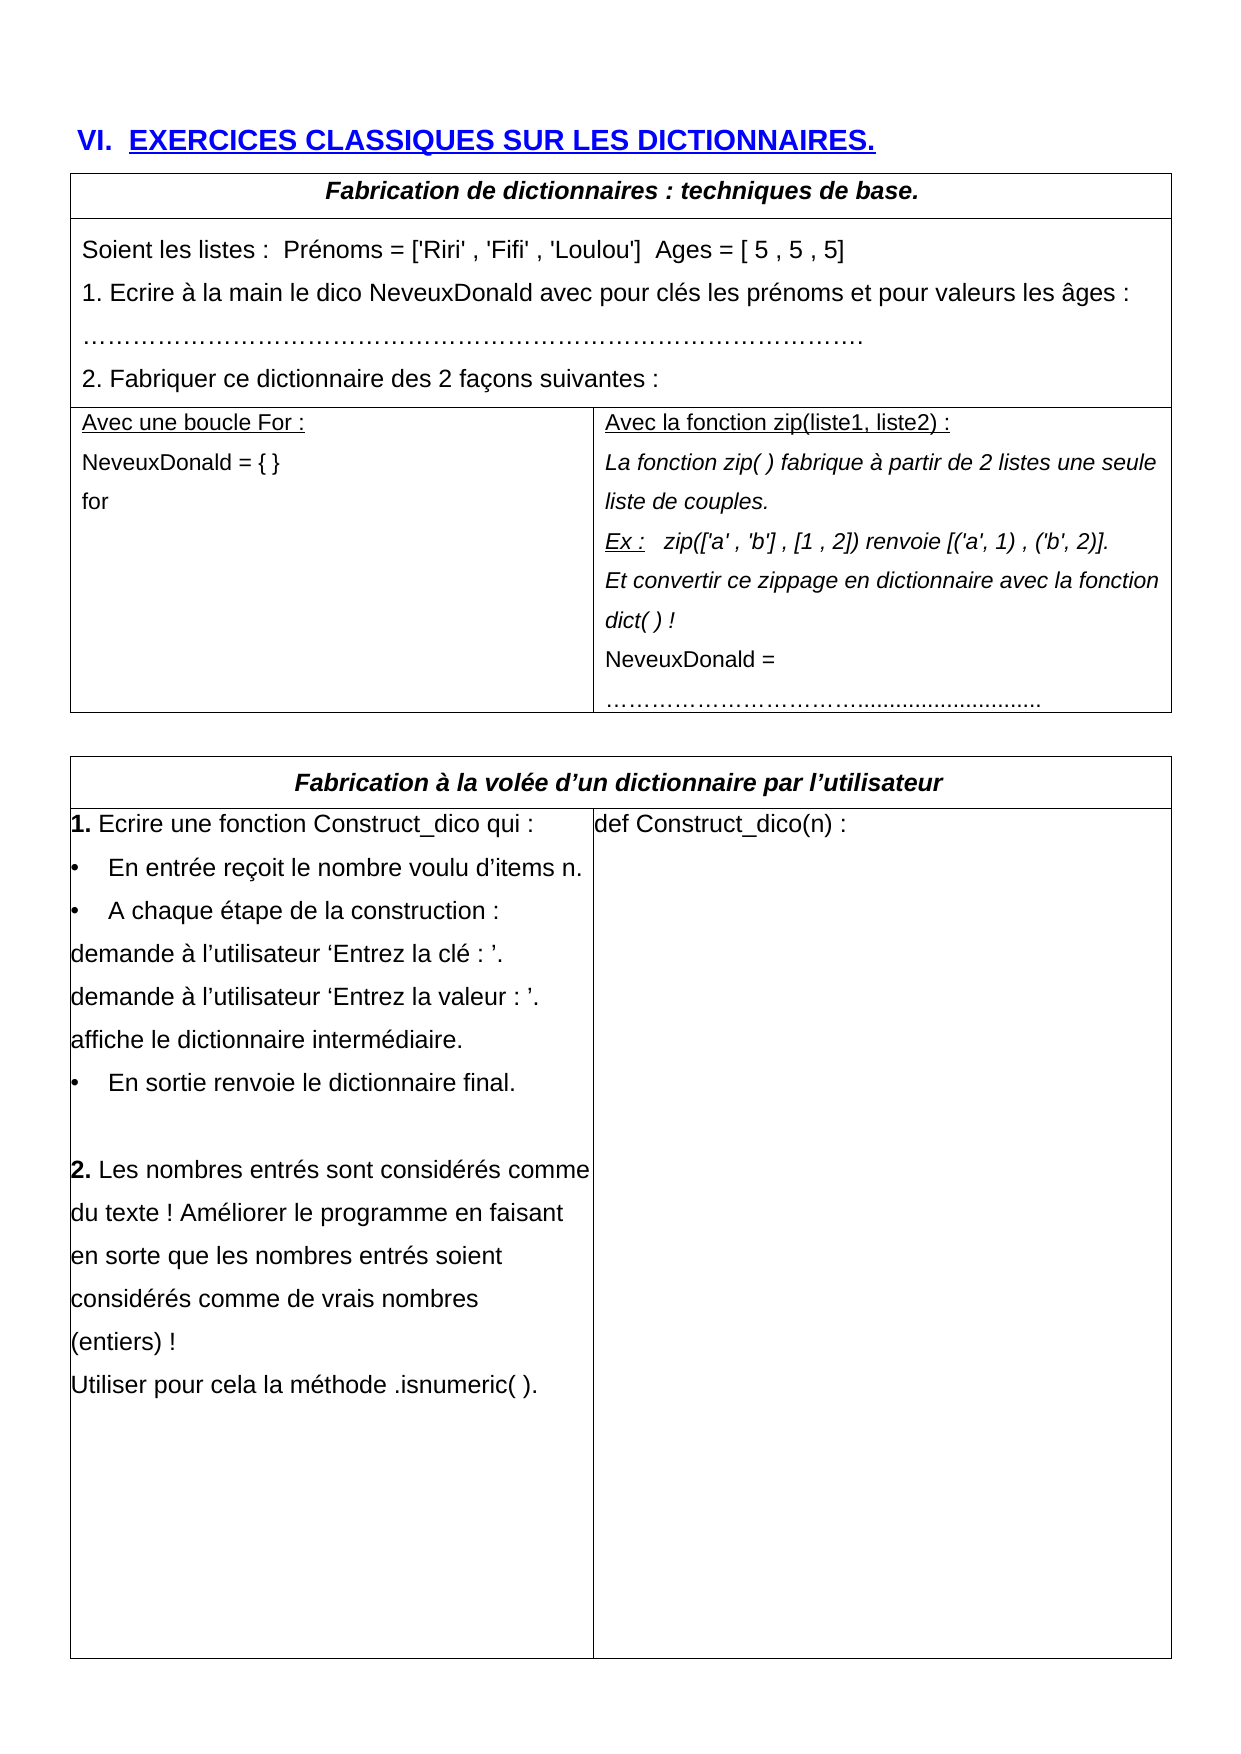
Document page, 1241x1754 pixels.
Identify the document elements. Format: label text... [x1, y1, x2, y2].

table_cell Avec la fonction zip(liste1, liste2) : La fonction zip( ) fabrique à partir de 2 listes une seule liste de couples. Ex : zip(['a' , 'b'] , [1 , 2]) renvoie [('a', 1) , ('b', 2)]. Et convertir ce zippage en dictionnaire avec la fonction dict( ) ! NeveuxDonald = ……………………………............................. [594, 408, 1171, 712]
table_cell Avec une boucle For : NeveuxDonald = { } for [71, 408, 593, 712]
table_header Fabrication de dictionnaires : techniques de base. [71, 174, 1171, 218]
table_cell def Construct_dico(n) : [594, 809, 1171, 1658]
table_header Fabrication à la volée d’un dictionnaire par l’utilisateur [71, 757, 1171, 808]
table_cell 1. Ecrire une fonction Construct_dico qui : En entrée reçoit le nombre voulu d’items n. A chaque étape de la construction : demande à l’utilisateur ‘Entrez la clé : ’. demande à l’utilisateur ‘Entrez la valeur : ’. affiche le dictionnaire intermédiaire. En sortie renvoie le dictionnaire final. 2. Les nombres entrés sont considérés comme du texte ! Améliorer le programme en faisant en sorte que les nombres entrés soient considérés comme de vrais nombres (entiers) ! Utiliser pour cela la méthode .isnumeric( ). [71, 809, 593, 1658]
list VI. EXERCICES CLASSIQUES SUR LES DICTIONNAIRES. [77, 123, 1165, 156]
table_cell Soient les listes : Prénoms = ['Riri' , 'Fifi' , 'Loulou'] Ages = [ 5 , 5 , 5] 1. Ecrire à la main le dico NeveuxDonald avec pour clés les prénoms et pour valeurs les âges : …………………………………………………………………………………. 2. Fabriquer ce dictionnaire des 2 façons suivantes : [71, 219, 1171, 407]
